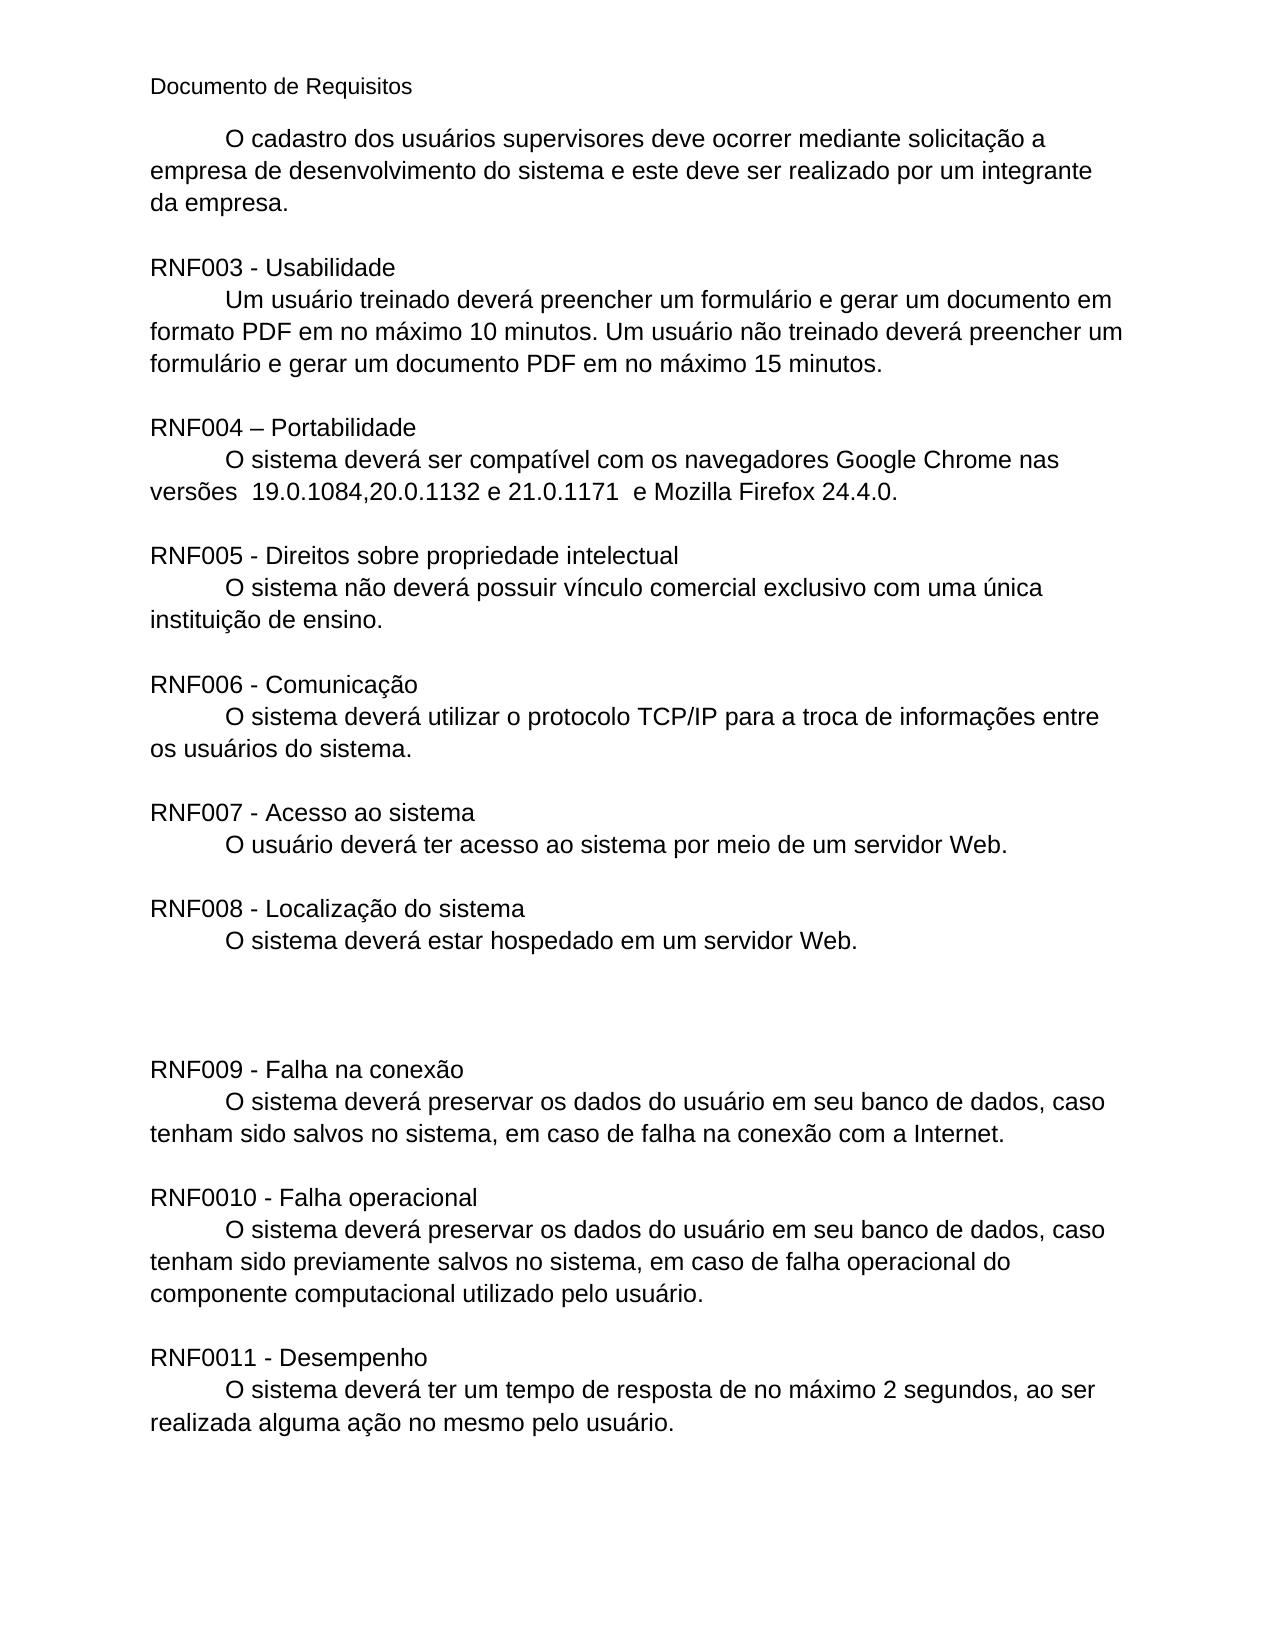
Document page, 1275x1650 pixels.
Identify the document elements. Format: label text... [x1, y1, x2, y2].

text O sistema deverá ter um tempo de resposta de no máximo 2 segundos, ao ser realizada alguma ação no mesmo pelo usuário. [150, 1376, 1125, 1436]
text O sistema deverá preservar os dados do usuário em seu banco de dados, caso tenham sido salvos no sistema, em caso de falha na conexão com a Internet. [150, 1087, 1125, 1147]
text Um usuário treinado deverá preencher um formulário e gerar um documento em formato PDF em no máximo 10 minutos. Um usuário não treinado deverá preencher um formulário e gerar um documento PDF em no máximo 15 minutos. [150, 285, 1125, 377]
text RNF006 - Comunicação [150, 670, 1125, 698]
text O sistema deverá preservar os dados do usuário em seu banco de dados, caso tenham sido previamente salvos no sistema, em caso de falha operacional do componente computacional utilizado pelo usuário. [150, 1216, 1125, 1308]
text RNF0011 - Desempenho [150, 1344, 1125, 1372]
text RNF003 - Usabilidade [150, 253, 1125, 281]
text O sistema deverá ser compatível com os navegadores Google Chrome nas versões 19.0.1084,20.0.1132 e 21.0.1171 e Mozilla Firefox 24.4.0. [150, 446, 1125, 506]
text RNF009 - Falha na conexão [150, 1055, 1125, 1083]
text O sistema deverá utilizar o protocolo TCP/IP para a troca de informações entre os usuários do sistema. [150, 702, 1125, 762]
text RNF007 - Acesso ao sistema [150, 799, 1125, 827]
text RNF005 - Direitos sobre propriedade intelectual [150, 542, 1125, 570]
text O sistema deverá estar hospedado em um servidor Web. [150, 927, 1125, 955]
text RNF004 – Portabilidade [150, 414, 1125, 442]
text RNF008 - Localização do sistema [150, 895, 1125, 923]
text O cadastro dos usuários supervisores deve ocorrer mediante solicitação a empresa de desenvolvimento do sistema e este deve ser realizado por um integrante da empresa. [150, 125, 1125, 217]
text O sistema não deverá possuir vínculo comercial exclusivo com uma única instituição de ensino. [150, 574, 1125, 634]
text O usuário deverá ter acesso ao sistema por meio de um servidor Web. [150, 831, 1125, 859]
text RNF0010 - Falha operacional [150, 1184, 1125, 1212]
